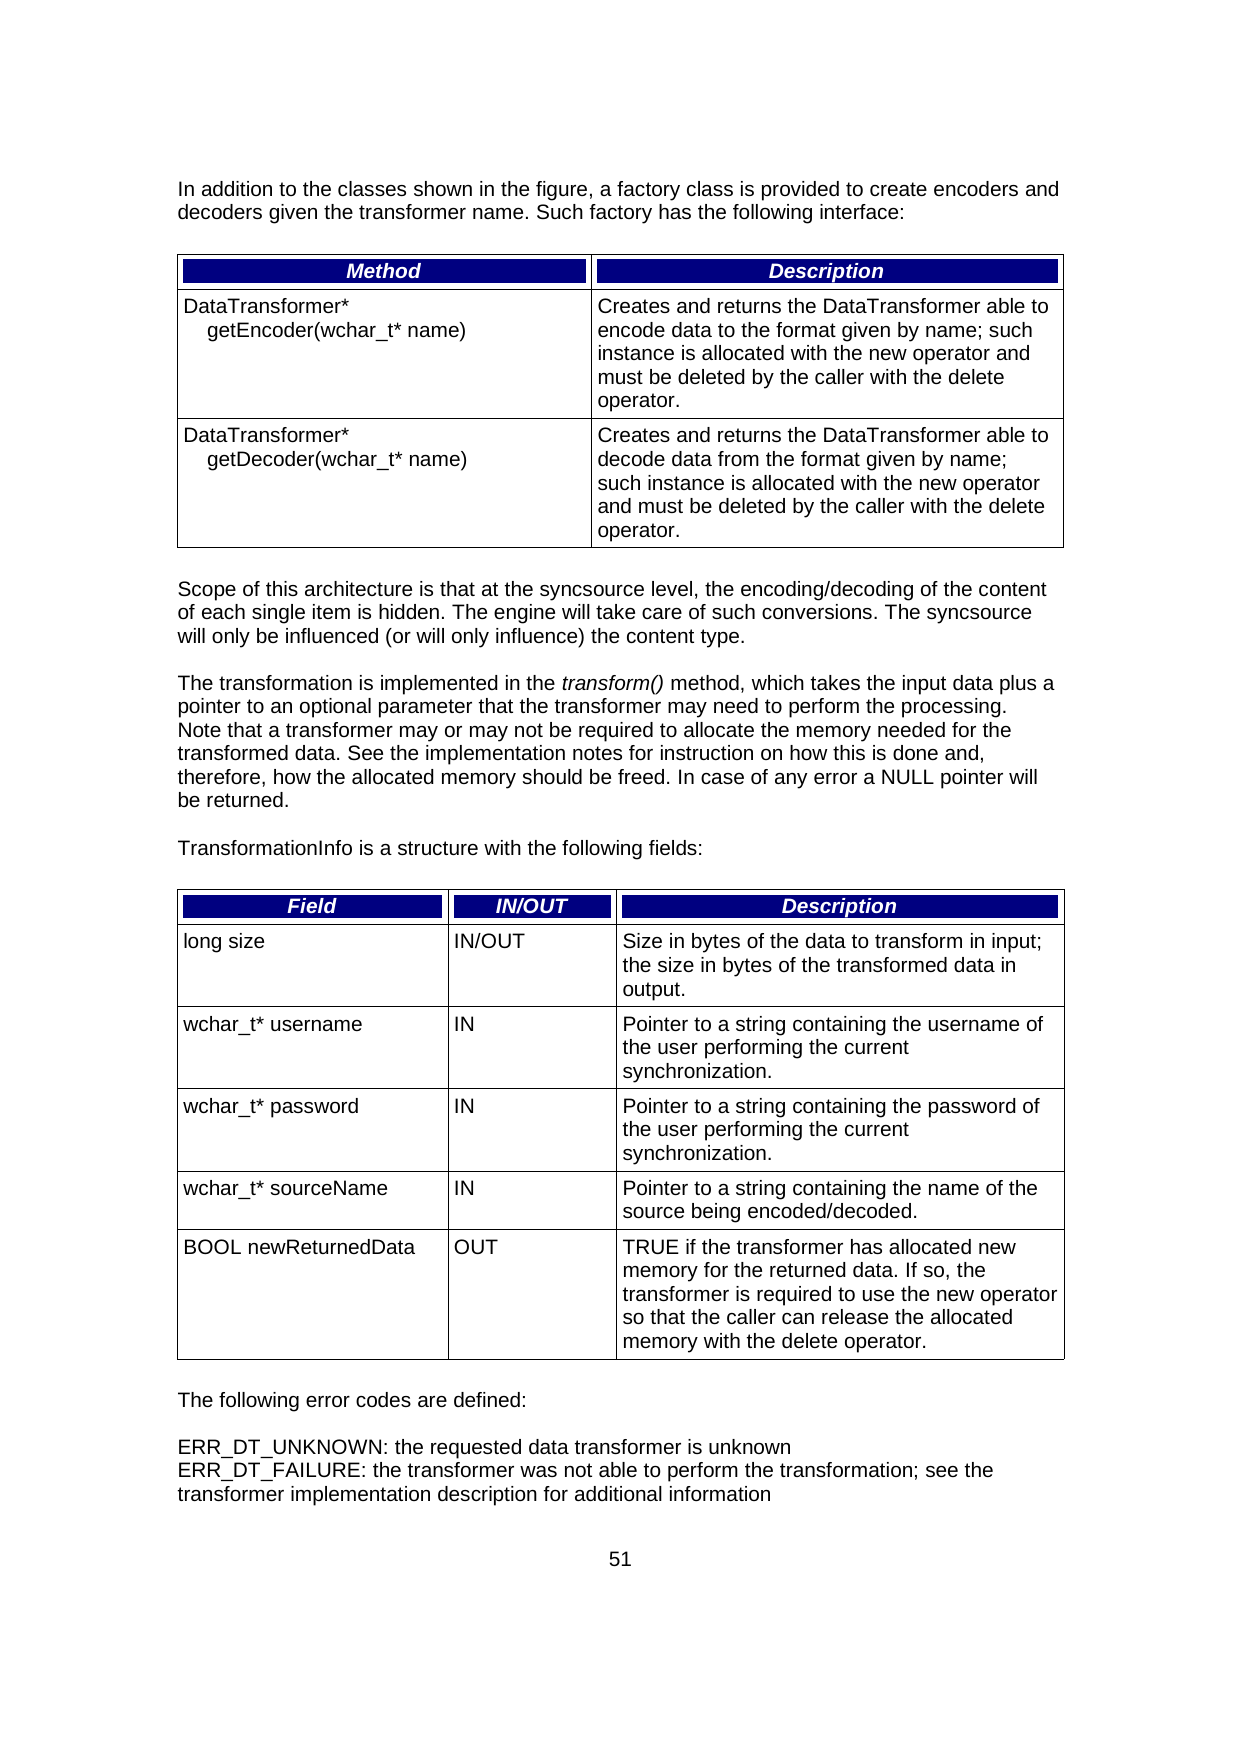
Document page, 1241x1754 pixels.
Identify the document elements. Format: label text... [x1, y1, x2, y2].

table_cell Creates and returns the DataTransformer able to decode data from the format given by name; such instance is allocated with the new operator and must be deleted by the caller with the delete operator. [592, 419, 1063, 547]
table_header Description [592, 255, 1063, 289]
table_header Description [617, 890, 1064, 924]
table_cell IN/OUT [449, 925, 616, 1006]
table_header IN/OUT [449, 890, 616, 924]
text In addition to the classes shown in the figure, a factory class is provided to create encoders and decoders given the transformer name. Such factory has the following interface: [177, 177, 1063, 224]
table_cell IN [449, 1089, 616, 1171]
table_cell Pointer to a string containing the password of the user performing the current synchronization. [617, 1089, 1064, 1171]
table_cell DataTransformer* getEncoder(wchar_t* name) [178, 290, 591, 418]
table_header Field [178, 890, 448, 924]
table_cell long size [178, 925, 448, 1006]
text The following error codes are defined: [177, 1388, 1063, 1412]
table_cell IN [449, 1007, 616, 1088]
text The transformation is implemented in the transform() method, which takes the input data plus a pointer to an optional parameter that the transformer may need to perform the processing. [177, 671, 1063, 718]
table_cell IN [449, 1172, 616, 1229]
table_cell BOOL newReturnedData [178, 1230, 448, 1359]
table_cell Pointer to a string containing the username of the user performing the current synchronization. [617, 1007, 1064, 1088]
table_cell Creates and returns the DataTransformer able to encode data to the format given by name; such instance is allocated with the new operator and must be deleted by the caller with the delete operator. [592, 290, 1063, 418]
text Scope of this architecture is that at the syncsource level, the encoding/decoding of the content of each single item is hidden. The engine will take care of such conversions. The syncsource will only be influenced (or will only influence) the content type. [177, 577, 1063, 648]
text ERR_DT_UNKNOWN: the requested data transformer is unknown [177, 1435, 1063, 1459]
table_cell Pointer to a string containing the name of the source being encoded/decoded. [617, 1172, 1064, 1229]
table_cell OUT [449, 1230, 616, 1359]
table_header Method [178, 255, 591, 289]
table_cell DataTransformer* getDecoder(wchar_t* name) [178, 419, 591, 547]
table_cell Size in bytes of the data to transform in input; the size in bytes of the transformed data in output. [617, 925, 1064, 1006]
text Note that a transformer may or may not be required to allocate the memory needed for the transformed data. See the implementation notes for instruction on how this is done and, therefore, how the allocated memory should be freed. In case of any error a NULL pointer will be returned. [177, 718, 1063, 812]
table_cell wchar_t* sourceName [178, 1172, 448, 1229]
table_cell TRUE if the transformer has allocated new memory for the returned data. If so, the transformer is required to use the new operator so that the caller can release the allocated memory with the delete operator. [617, 1230, 1064, 1359]
text TransformationInfo is a structure with the following fields: [177, 836, 1063, 859]
table_cell wchar_t* password [178, 1089, 448, 1171]
table_cell wchar_t* username [178, 1007, 448, 1088]
text ERR_DT_FAILURE: the transformer was not able to perform the transformation; see the transformer implementation description for additional information [177, 1459, 1063, 1506]
